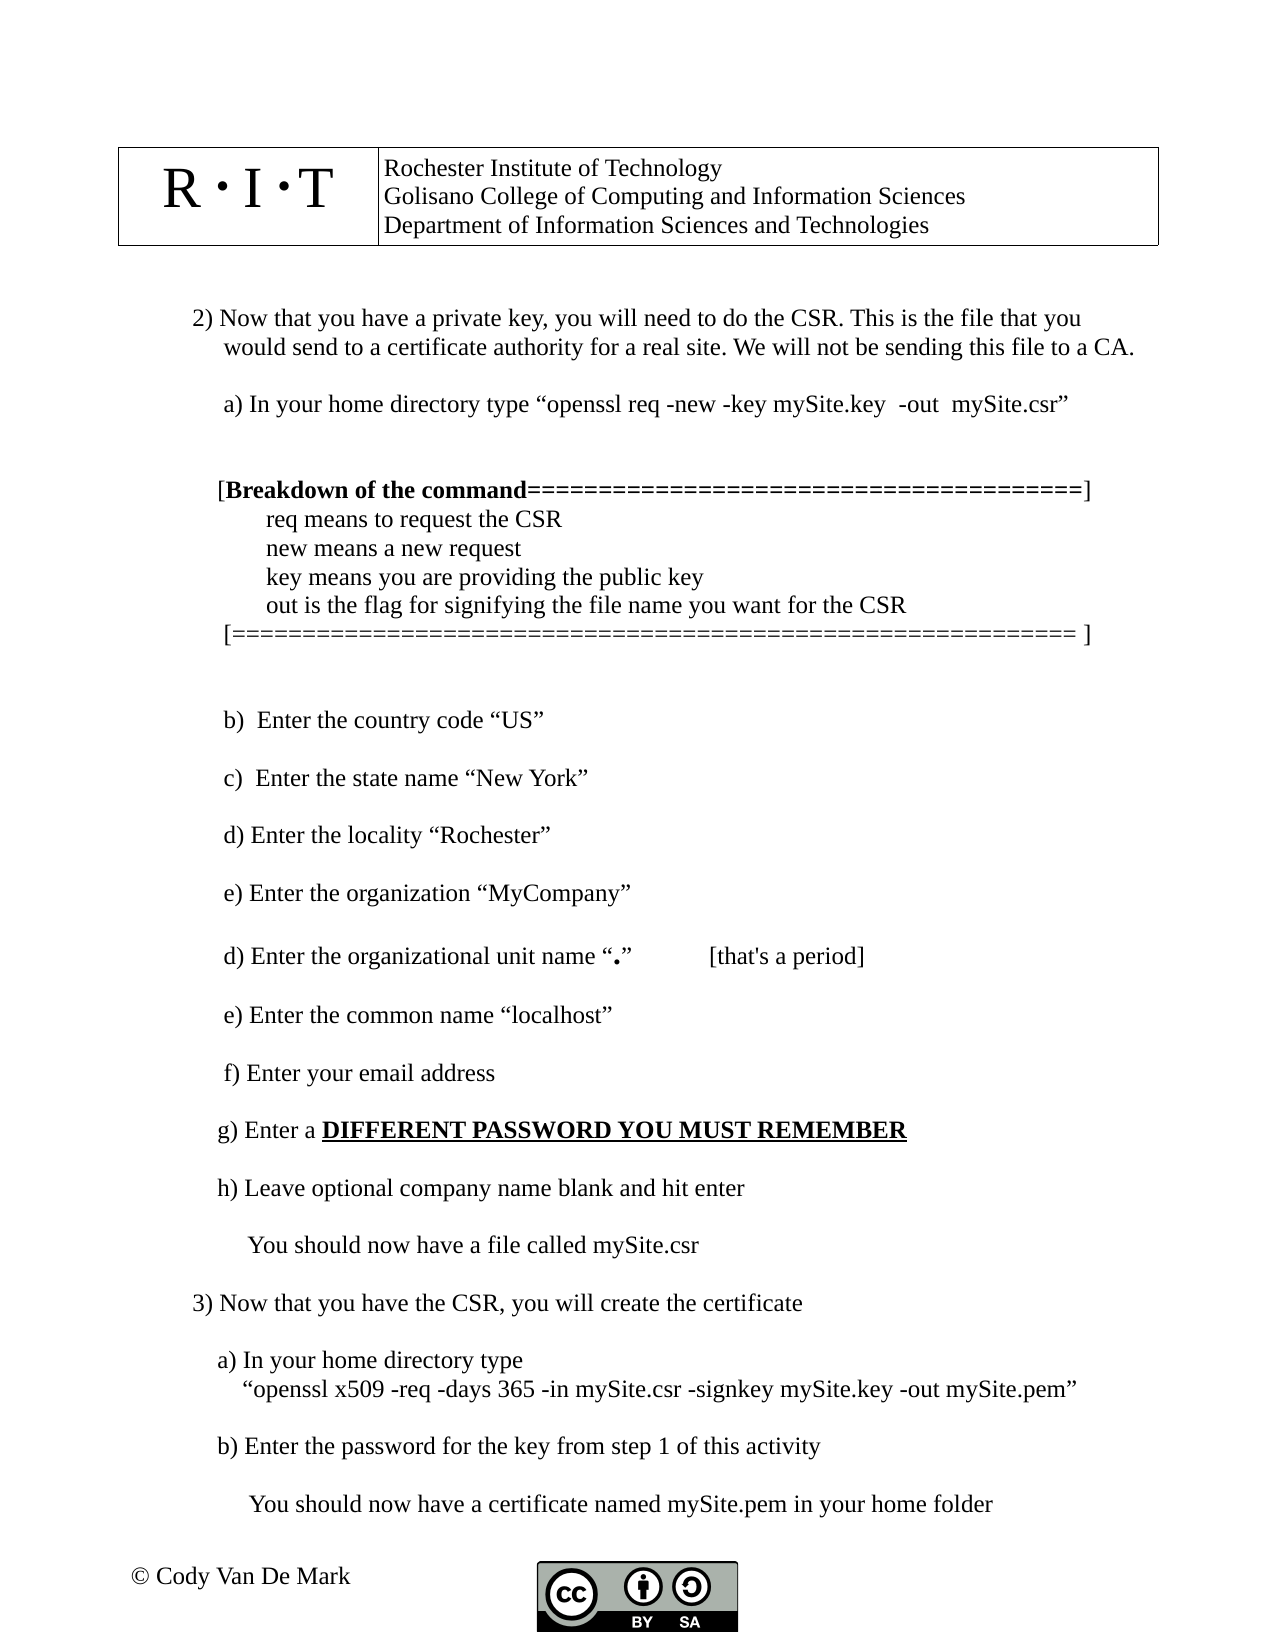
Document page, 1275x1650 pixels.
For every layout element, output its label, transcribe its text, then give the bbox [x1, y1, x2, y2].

text 2) Now that you have a private key, you will need to do the CSR. This is the file that you would send to a certificate authority for a real site. We will not be sending this file to a CA. [118, 303, 1157, 361]
text b) Enter the country code “US” c) Enter the state name “New York” d) Enter the locality “Rochester” e) Enter the organization “MyCompany” d) Enter the organizational unit name “.” [that's a period] e) Enter the common name “localhost” f) Enter your email address g) Enter a DIFFERENT PASSWORD YOU MUST REMEMBER h) Leave optional company name blank and hit enter You should now have a file called mySite.csr 3) Now that you have the CSR, you will create the certificate a) In your home directory type “openssl x509 -req -days 365 -in mySite.csr -signkey mySite.key -out mySite.pem” b) Enter the password for the key from step 1 of this activity You should now have a certificate named mySite.pem in your home folder [118, 706, 1157, 1518]
text key means you are providing the public key out is the flag for signifying the file name you want for the CSR [118, 562, 1157, 619]
text a) In your home directory type “openssl req -new -key mySite.key -out mySite.csr” [118, 389, 1157, 418]
text [============================================================ ] [118, 619, 1157, 648]
text [Breakdown of the command=======================================] req means to request the CSR new means a new request [118, 476, 1157, 562]
picture [536, 1561, 739, 1632]
